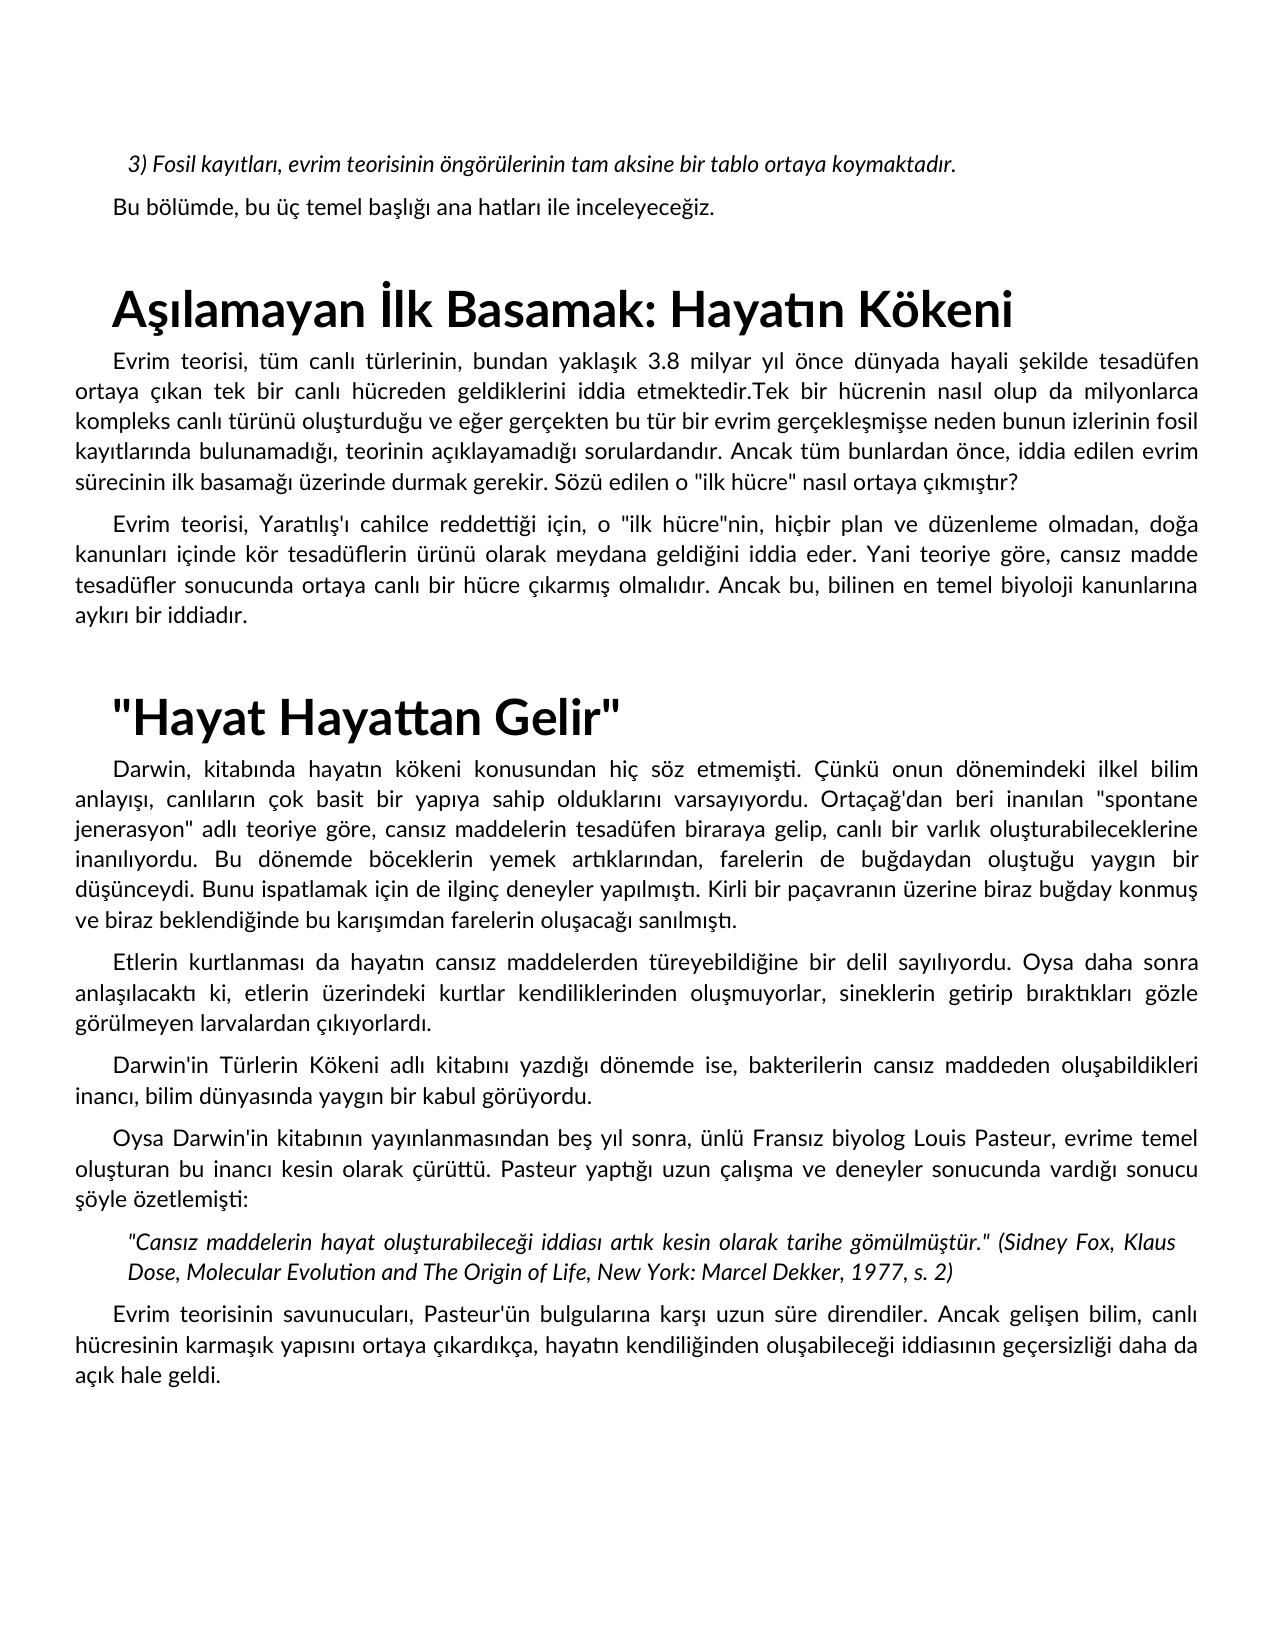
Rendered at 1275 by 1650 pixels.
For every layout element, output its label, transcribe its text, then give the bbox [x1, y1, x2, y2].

text Darwin, kitabında hayatın kökeni konusundan hiç söz etmemişti. Çünkü onun dönemindeki ilkel bilim anlayışı, canlıların çok basit bir yapıya sahip olduklarını varsayıyordu. Ortaçağ'dan beri inanılan "spontane jenerasyon" adlı teoriye göre, cansız maddelerin tesadüfen biraraya gelip, canlı bir varlık oluşturabileceklerine inanılıyordu. Bu dönemde böceklerin yemek artıklarından, farelerin de buğdaydan oluştuğu yaygın bir düşünceydi. Bunu ispatlamak için de ilginç deneyler yapılmıştı. Kirli bir paçavranın üzerine biraz buğday konmuş ve biraz beklendiğinde bu karışımdan farelerin oluşacağı sanılmıştı. [75, 754, 1200, 933]
text Darwin'in Türlerin Kökeni adlı kitabını yazdığı dönemde ise, bakterilerin cansız maddeden oluşabildikleri inancı, bilim dünyasında yaygın bir kabul görüyordu. [75, 1051, 1200, 1109]
subtitle Aşılamayan İlk Basamak: Hayatın Kökeni [112, 278, 1200, 338]
text "Cansız maddelerin hayat oluşturabileceği iddiası artık kesin olarak tarihe gömülmüştür." (Sidney Fox, Klaus Dose, Molecular Evolution and The Origin of Life, New York: Marcel Dekker, 1977, s. 2) [127, 1227, 1177, 1285]
text Evrim teorisinin savunucuları, Pasteur'ün bulgularına karşı uzun süre direndiler. Ancak gelişen bilim, canlı hücresinin karmaşık yapısını ortaya çıkardıkça, hayatın kendiliğinden oluşabileceği iddiasının geçersizliği daha da açık hale geldi. [75, 1300, 1200, 1388]
text Bu bölümde, bu üç temel başlığı ana hatları ile inceleyeceğiz. [75, 193, 1200, 220]
subtitle "Hayat Hayattan Gelir" [112, 686, 1200, 746]
text Evrim teorisi, tüm canlı türlerinin, bundan yaklaşık 3.8 milyar yıl önce dünyada hayali şekilde tesadüfen ortaya çıkan tek bir canlı hücreden geldiklerini iddia etmektedir.Tek bir hücrenin nasıl olup da milyonlarca kompleks canlı türünü oluşturduğu ve eğer gerçekten bu tür bir evrim gerçekleşmişse neden bunun izlerinin fosil kayıtlarında bulunamadığı, teorinin açıklayamadığı sorulardandır. Ancak tüm bunlardan önce, iddia edilen evrim sürecinin ilk basamağı üzerinde durmak gerekir. Sözü edilen o "ilk hücre" nasıl ortaya çıkmıştır? [75, 346, 1200, 495]
text Evrim teorisi, Yaratılış'ı cahilce reddettiği için, o "ilk hücre"nin, hiçbir plan ve düzenleme olmadan, doğa kanunları içinde kör tesadüflerin ürünü olarak meydana geldiğini iddia eder. Yani teoriye göre, cansız madde tesadüfler sonucunda ortaya canlı bir hücre çıkarmış olmalıdır. Ancak bu, bilinen en temel biyoloji kanunlarına aykırı bir iddiadır. [75, 510, 1200, 628]
text Etlerin kurtlanması da hayatın cansız maddelerden türeyebildiğine bir delil sayılıyordu. Oysa daha sonra anlaşılacaktı ki, etlerin üzerindeki kurtlar kendiliklerinden oluşmuyorlar, sineklerin getirip bıraktıkları gözle görülmeyen larvalardan çıkıyorlardı. [75, 948, 1200, 1036]
text 3) Fosil kayıtları, evrim teorisinin öngörülerinin tam aksine bir tablo ortaya koymaktadır. [127, 150, 1177, 177]
text Oysa Darwin'in kitabının yayınlanmasından beş yıl sonra, ünlü Fransız biyolog Louis Pasteur, evrime temel oluşturan bu inancı kesin olarak çürüttü. Pasteur yaptığı uzun çalışma ve deneyler sonucunda vardığı sonucu şöyle özetlemişti: [75, 1124, 1200, 1212]
